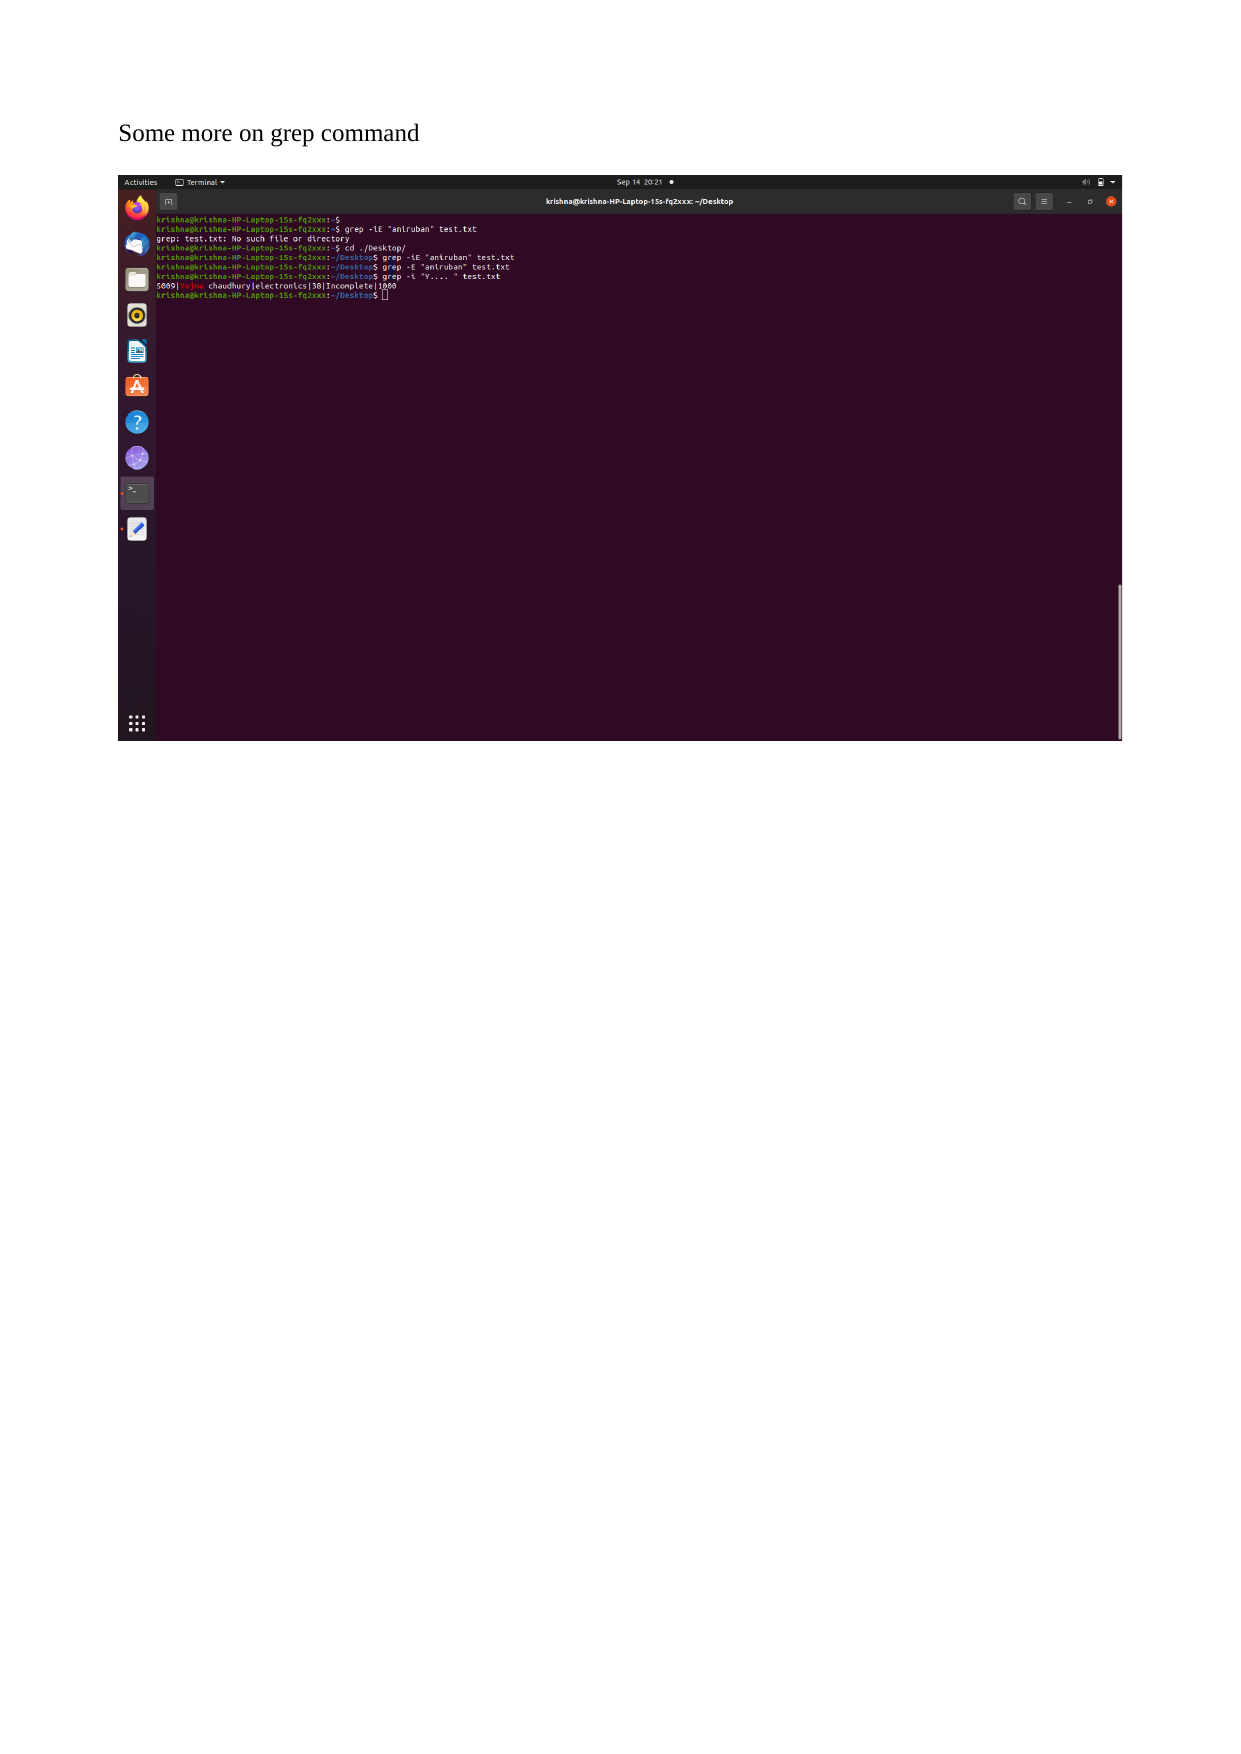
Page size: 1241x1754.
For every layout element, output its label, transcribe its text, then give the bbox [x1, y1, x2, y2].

text Some more on grep command [118, 118, 1122, 147]
picture [118, 175, 1123, 741]
